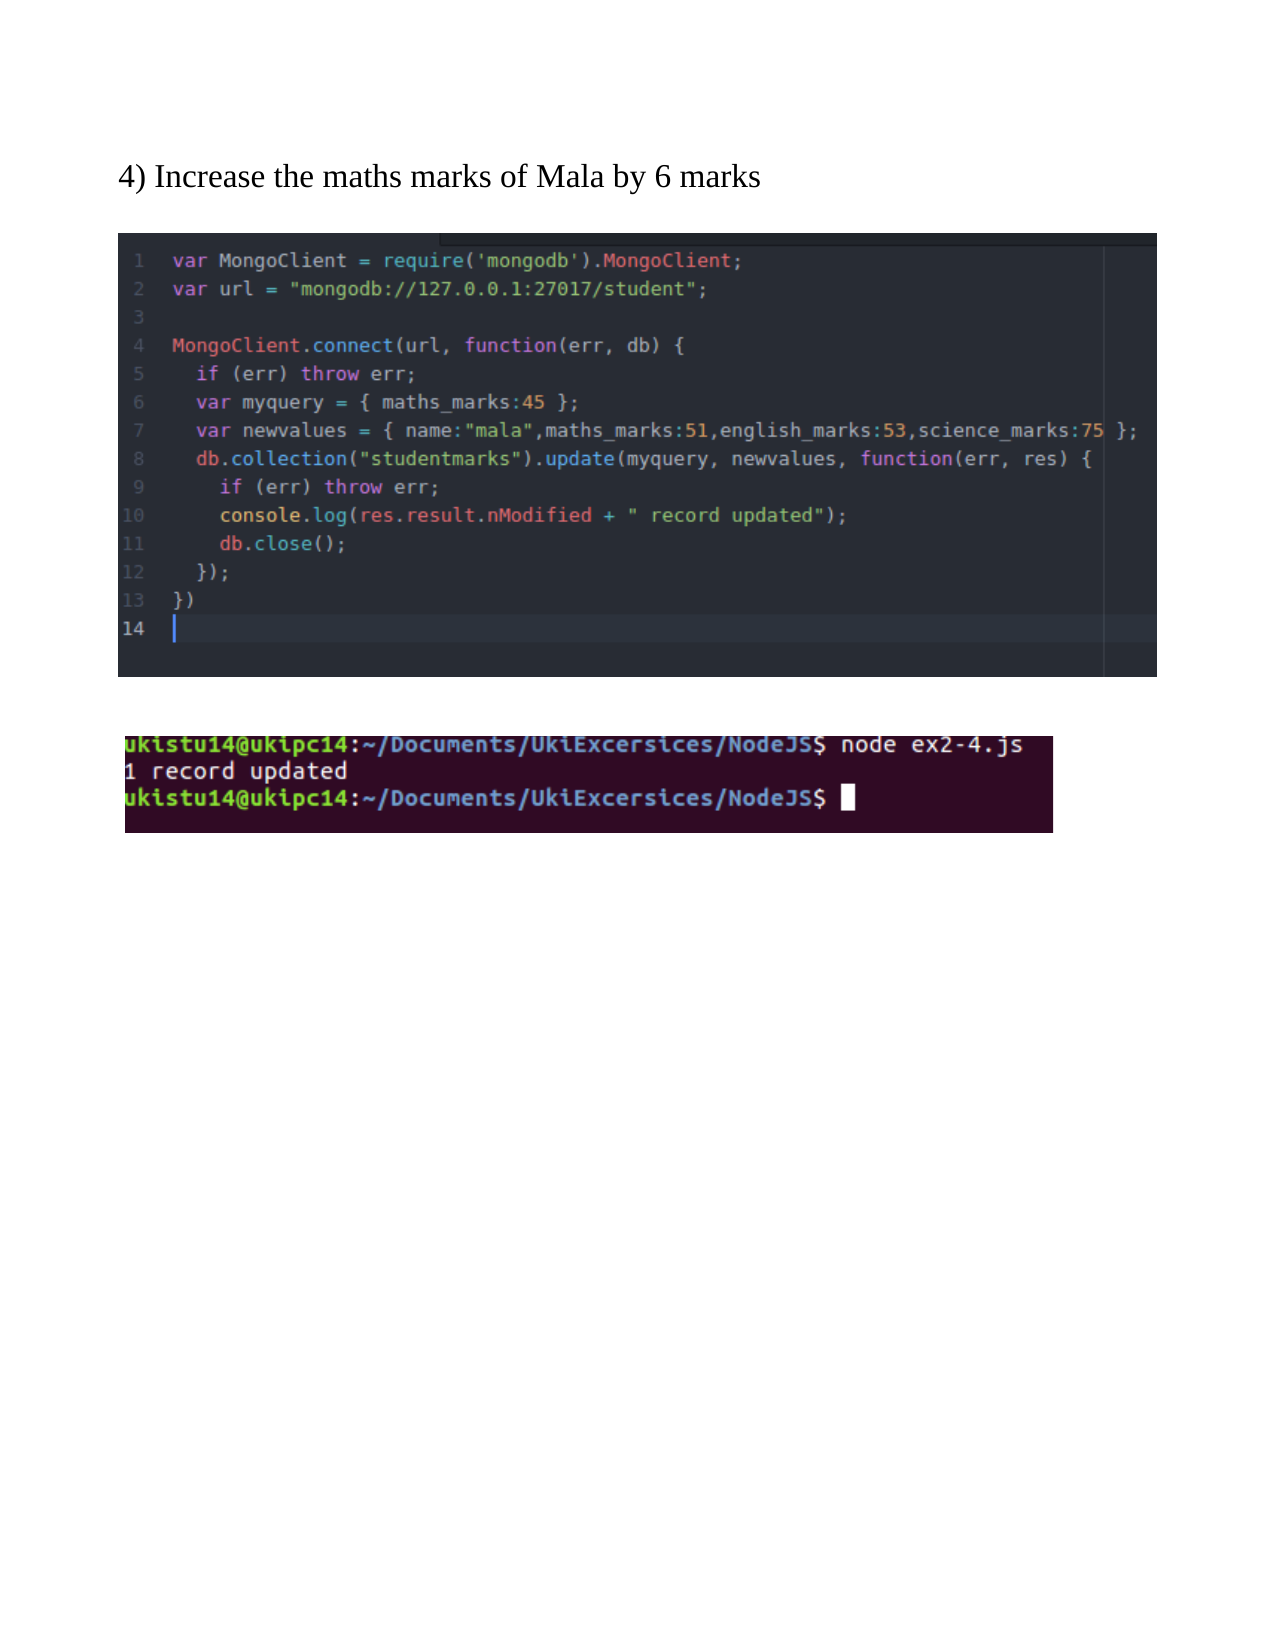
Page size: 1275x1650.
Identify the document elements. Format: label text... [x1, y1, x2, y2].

text 4) Increase the maths marks of Mala by 6 marks [118, 156, 1157, 195]
picture [125, 736, 1054, 833]
picture [118, 233, 1157, 677]
